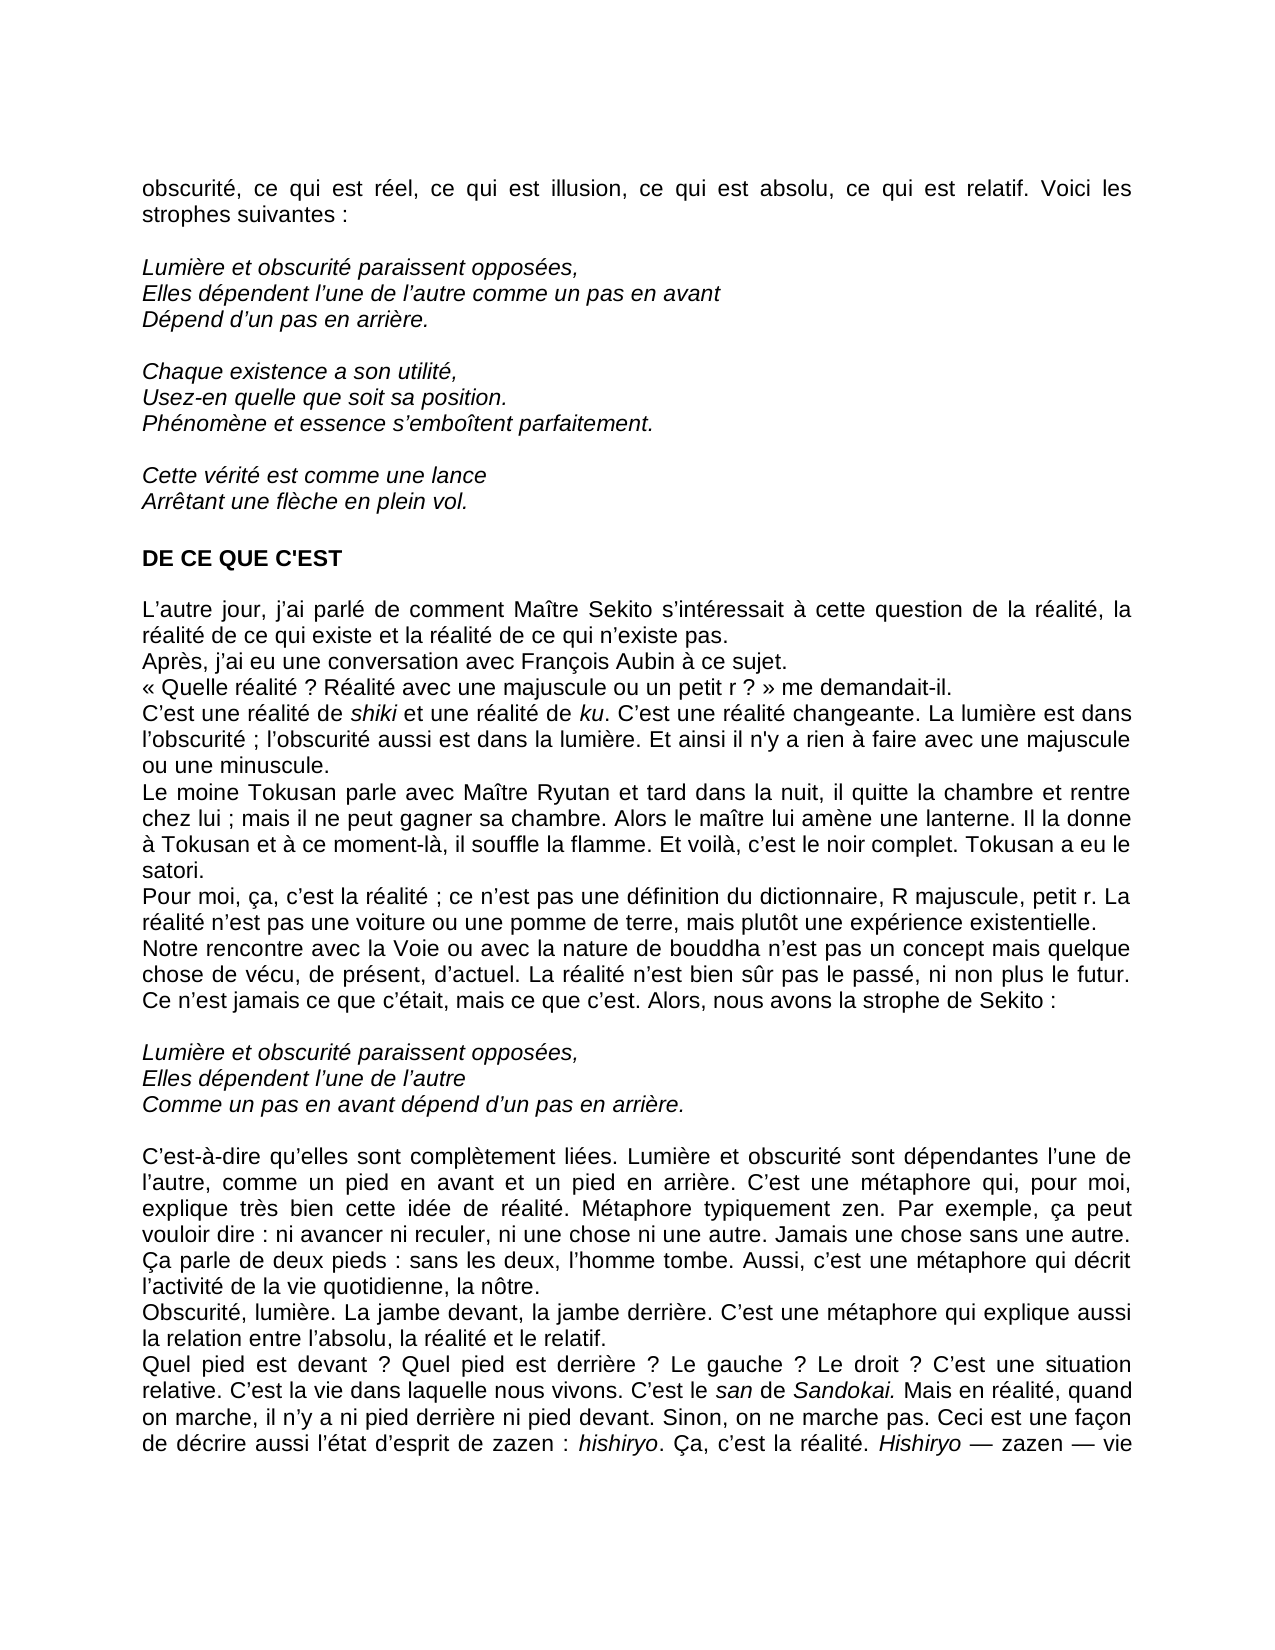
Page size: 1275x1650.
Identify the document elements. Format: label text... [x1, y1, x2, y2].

text C’est une réalité de shiki et une réalité de ku. C’est une réalité changeante. La lumière est dans l’obscurité ; l’obscurité aussi est dans la lumière. Et ainsi il n'y a rien à faire avec une majuscule ou une minuscule. [142, 701, 1133, 779]
text obscurité, ce qui est réel, ce qui est illusion, ce qui est absolu, ce qui est relatif. Voici les strophes suivantes : [142, 176, 1133, 228]
text C’est-à-dire qu’elles sont complètement liées. Lumière et obscurité sont dépendantes l’une de l’autre, comme un pied en avant et un pied en arrière. C’est une métaphore qui, pour moi, explique très bien cette idée de réalité. Métaphore typiquement zen. Par exemple, ça peut vouloir dire : ni avancer ni reculer, ni une chose ni une autre. Jamais une chose sans une autre. Ça parle de deux pieds : sans les deux, l’homme tombe. Aussi, c’est une métaphore qui décrit l’activité de la vie quotidienne, la nôtre. [142, 1143, 1133, 1300]
text Phénomène et essence s’emboîtent parfaitement. [142, 410, 1133, 436]
text Arrêtant une flèche en plein vol. [142, 488, 1133, 514]
text Cette vérité est comme une lance [142, 462, 1133, 488]
text Notre rencontre avec la Voie ou avec la nature de bouddha n’est pas un concept mais quelque chose de vécu, de présent, d’actuel. La réalité n’est bien sûr pas le passé, ni non plus le futur. Ce n’est jamais ce que c’était, mais ce que c’est. Alors, nous avons la strophe de Sekito : [142, 935, 1133, 1013]
text Lumière et obscurité paraissent opposées, [142, 1039, 1133, 1065]
text Dépend d’un pas en arrière. [142, 306, 1133, 332]
text Pour moi, ça, c’est la réalité ; ce n’est pas une définition du dictionnaire, R majuscule, petit r. La réalité n’est pas une voiture ou une pomme de terre, mais plutôt une expérience existentielle. [142, 883, 1133, 935]
text Le moine Tokusan parle avec Maître Ryutan et tard dans la nuit, il quitte la chambre et rentre chez lui ; mais il ne peut gagner sa chambre. Alors le maître lui amène une lanterne. Il la donne à Tokusan et à ce moment-là, il souffle la flamme. Et voilà, c’est le noir complet. Tokusan a eu le satori. [142, 779, 1133, 883]
text Après, j’ai eu une conversation avec François Aubin à ce sujet. [142, 649, 1133, 675]
text L’autre jour, j’ai parlé de comment Maître Sekito s’intéressait à cette question de la réalité, la réalité de ce qui existe et la réalité de ce qui n’existe pas. [142, 597, 1133, 649]
text Lumière et obscurité paraissent opposées, [142, 254, 1133, 280]
text Usez-en quelle que soit sa position. [142, 384, 1133, 410]
text DE CE QUE C'EST [142, 546, 1133, 572]
text « Quelle réalité ? Réalité avec une majuscule ou un petit r ? » me demandait-il. [142, 675, 1133, 701]
text Comme un pas en avant dépend d’un pas en arrière. [142, 1091, 1133, 1117]
text Chaque existence a son utilité, [142, 358, 1133, 384]
text Elles dépendent l’une de l’autre [142, 1065, 1133, 1091]
text Elles dépendent l’une de l’autre comme un pas en avant [142, 280, 1133, 306]
text Quel pied est devant ? Quel pied est derrière ? Le gauche ? Le droit ? C’est une situation relative. C’est la vie dans laquelle nous vivons. C’est le san de Sandokai. Mais en réalité, quand on marche, il n’y a ni pied derrière ni pied devant. Sinon, on ne marche pas. Ceci est une façon de décrire aussi l’état d’esprit de zazen : hishiryo. Ça, c’est la réalité. Hishiryo — zazen — vie [142, 1352, 1133, 1456]
text Obscurité, lumière. La jambe devant, la jambe derrière. C’est une métaphore qui explique aussi la relation entre l’absolu, la réalité et le relatif. [142, 1300, 1133, 1352]
